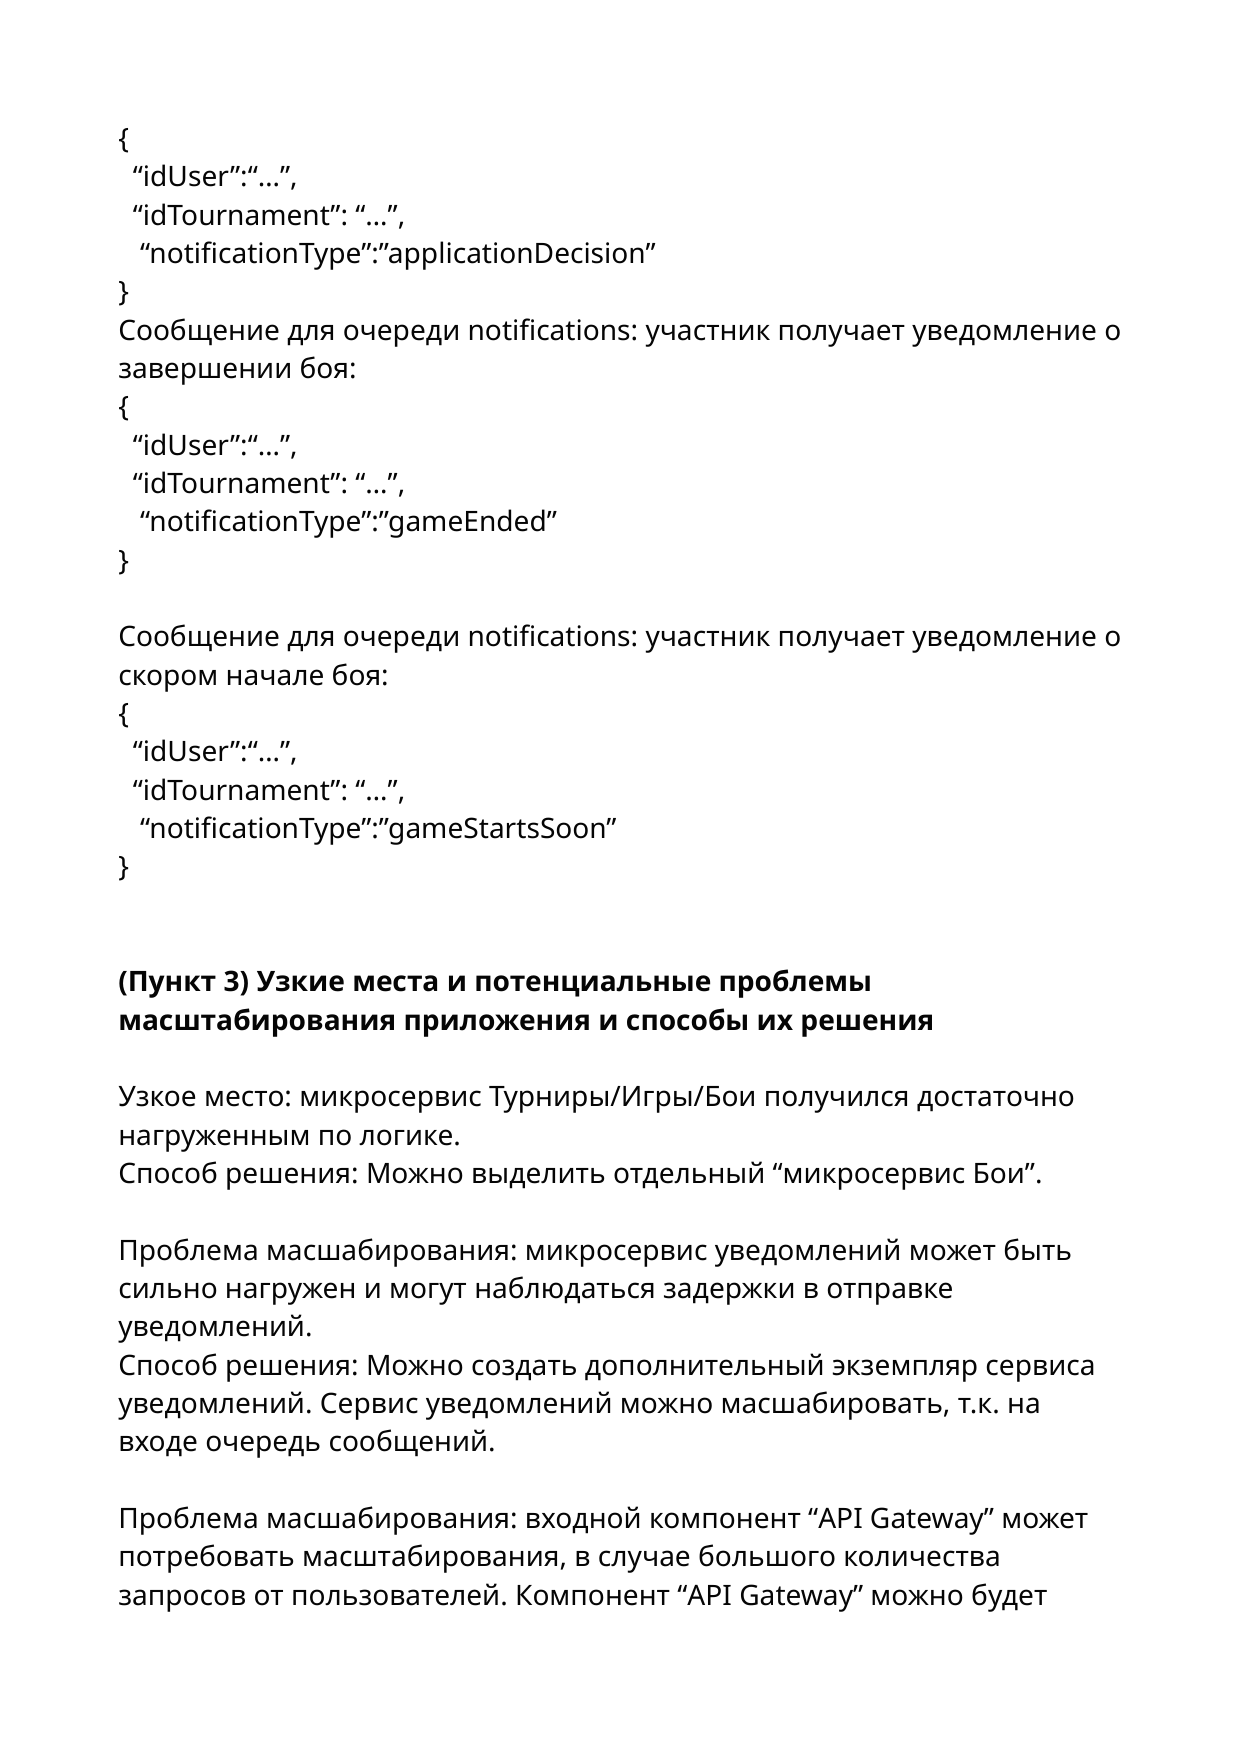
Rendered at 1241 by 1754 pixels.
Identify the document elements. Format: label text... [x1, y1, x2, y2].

text Способ решения: Можно выделить отдельный “микросервис Бои”. [118, 1153, 1122, 1191]
text “notificationType”:”applicationDecision” [118, 233, 1122, 271]
text “idUser”:“…”, [118, 156, 1122, 195]
text Сообщение для очереди notifications: участник получает уведомление о завершении боя: [118, 310, 1122, 386]
text “idTournament”: “…”, [118, 195, 1122, 233]
text Сообщение для очереди notifications: участник получает уведомление о скором начале боя: [118, 616, 1122, 693]
text “notificationType”:”gameStartsSoon” [118, 808, 1122, 846]
text Проблема масшабирования: микросервис уведомлений может быть сильно нагружен и могут наблюдаться задержки в отправке уведомлений. [118, 1230, 1122, 1345]
text Узкое место: микросервис Турниры/Игры/Бои получился достаточно нагруженным по логике. [118, 1076, 1122, 1153]
text } [118, 540, 1122, 578]
text Способ решения: Можно создать дополнительный экземпляр сервиса уведомлений. Сервис уведомлений можно масшабировать, т.к. на входе очередь сообщений. [118, 1345, 1122, 1460]
text } [118, 271, 1122, 310]
text { [118, 693, 1122, 731]
text } [118, 846, 1122, 885]
text Проблема масшабирования: входной компонент “API Gateway” может потребовать масштабирования, в случае большого количества запросов от пользователей. Компонент “API Gateway” можно будет [118, 1498, 1122, 1613]
text (Пункт 3) Узкие места и потенциальные проблемы масштабирования приложения и способы их решения [118, 961, 1122, 1038]
text { [118, 386, 1122, 425]
text “idTournament”: “…”, [118, 770, 1122, 808]
text “idTournament”: “…”, [118, 463, 1122, 501]
text “idUser”:“…”, [118, 425, 1122, 463]
text “notificationType”:”gameEnded” [118, 501, 1122, 540]
text { [118, 118, 1122, 156]
text “idUser”:“…”, [118, 731, 1122, 770]
